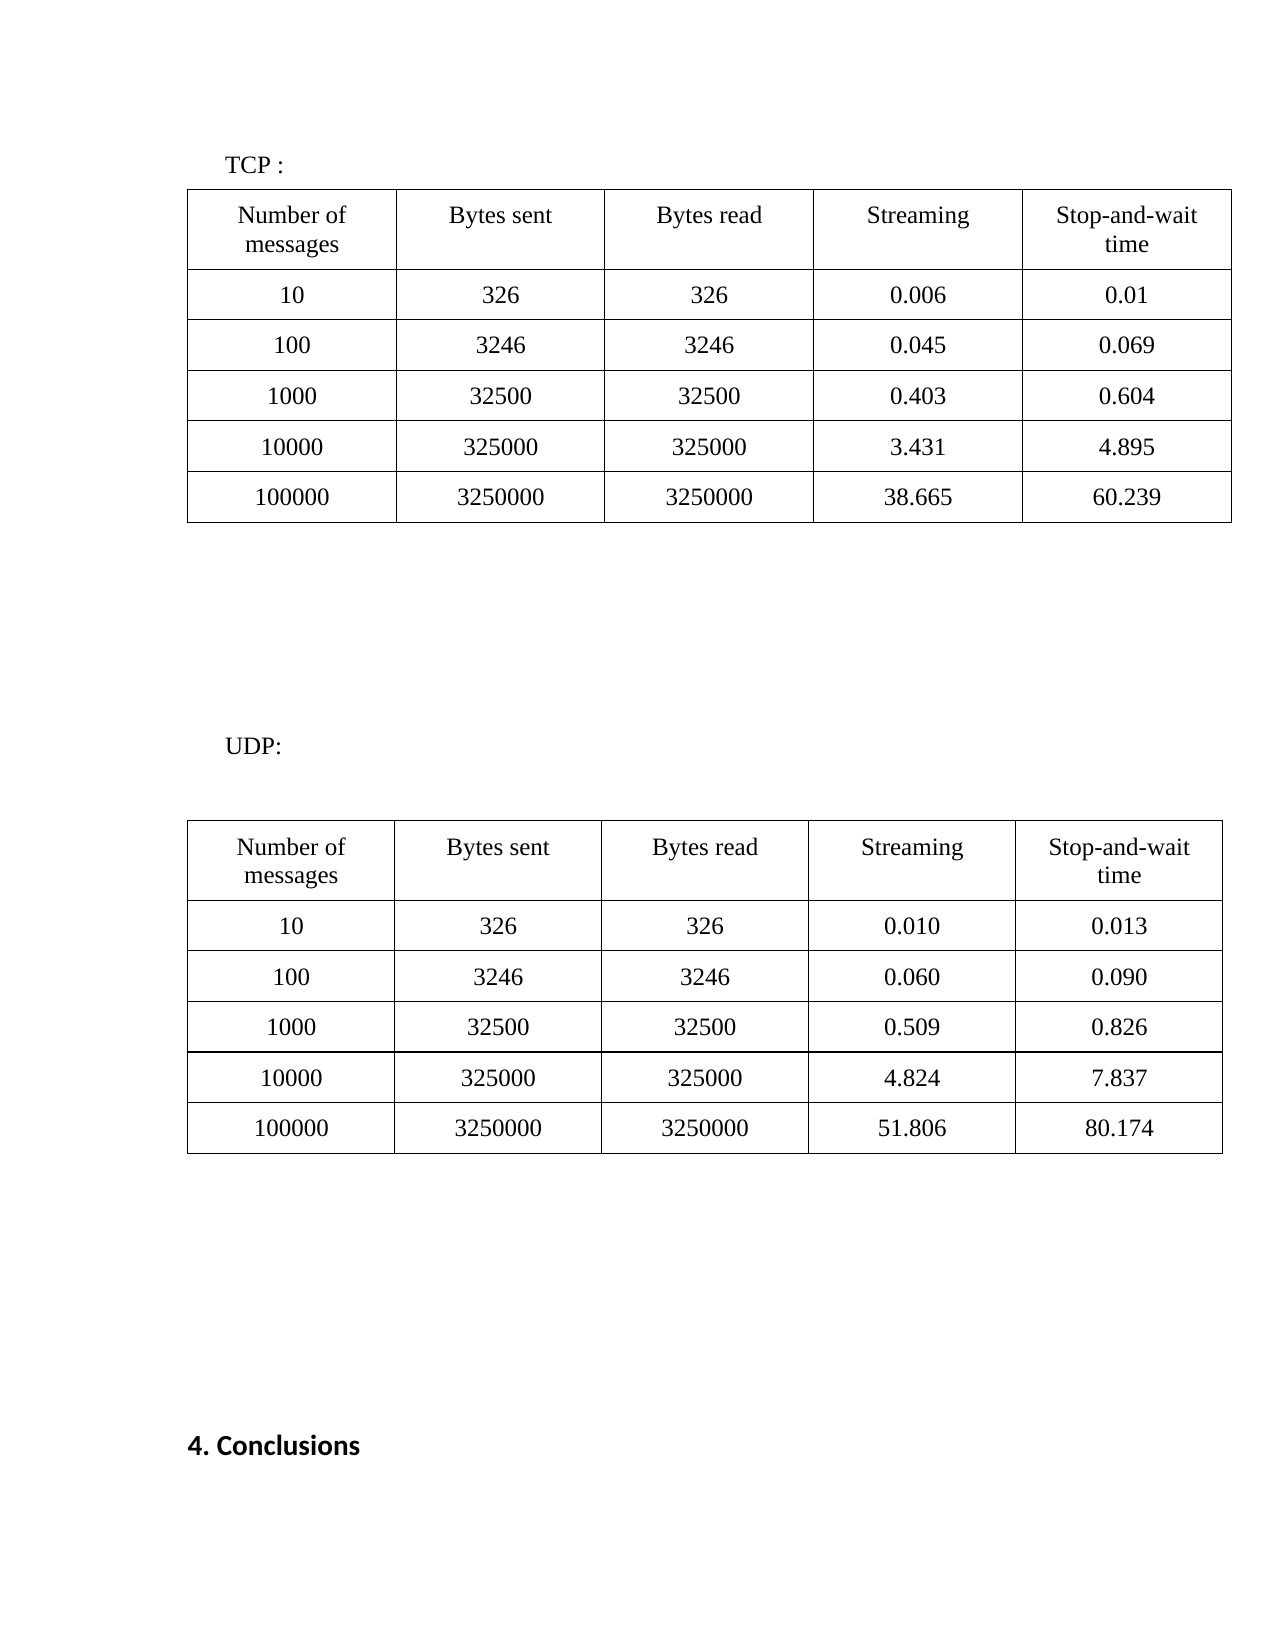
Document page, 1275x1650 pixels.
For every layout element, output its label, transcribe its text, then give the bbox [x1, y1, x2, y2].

table_cell 32500 [605, 371, 813, 420]
table_cell 0.045 [814, 320, 1022, 370]
table_cell 3250000 [605, 472, 813, 522]
table_header Bytes sent [397, 190, 604, 268]
table_header Streaming [814, 190, 1022, 268]
table_cell 326 [602, 901, 808, 950]
table_cell 10000 [188, 421, 396, 471]
table_cell 4.824 [809, 1053, 1015, 1102]
table_cell 0.403 [814, 371, 1022, 420]
table_cell 326 [395, 901, 601, 950]
table_cell 0.013 [1016, 901, 1222, 950]
table_cell 3246 [397, 320, 604, 370]
table_cell 325000 [395, 1053, 601, 1102]
table_cell 100000 [188, 472, 396, 522]
table_cell 7.837 [1016, 1053, 1222, 1102]
table_cell 325000 [605, 421, 813, 471]
table_cell 0.010 [809, 901, 1015, 950]
table_cell 3246 [395, 951, 601, 1001]
table_cell 3246 [602, 951, 808, 1001]
table_cell 0.069 [1023, 320, 1231, 370]
table_cell 3250000 [397, 472, 604, 522]
table_header Bytes read [605, 190, 813, 268]
table_cell 32500 [602, 1002, 808, 1051]
table_cell 0.604 [1023, 371, 1231, 420]
table_header Bytes read [602, 821, 808, 899]
table_cell 326 [397, 270, 604, 319]
table_header Number of messages [188, 190, 396, 268]
table_cell 326 [605, 270, 813, 319]
table_cell 10 [188, 901, 394, 950]
table_cell 4.895 [1023, 421, 1231, 471]
table_cell 32500 [397, 371, 604, 420]
table_cell 100 [188, 951, 394, 1001]
table_cell 0.006 [814, 270, 1022, 319]
table_cell 51.806 [809, 1103, 1015, 1153]
table_cell 3250000 [395, 1103, 601, 1153]
table_cell 10000 [188, 1053, 394, 1102]
table_cell 80.174 [1016, 1103, 1222, 1153]
table_cell 100000 [188, 1103, 394, 1153]
table_cell 325000 [397, 421, 604, 471]
table_cell 3250000 [602, 1103, 808, 1153]
text UDP: [187, 731, 1125, 760]
table_cell 32500 [395, 1002, 601, 1051]
table_cell 0.060 [809, 951, 1015, 1001]
table_header Bytes sent [395, 821, 601, 899]
table_cell 10 [188, 270, 396, 319]
table_header Streaming [809, 821, 1015, 899]
table_cell 100 [188, 320, 396, 370]
table_cell 0.826 [1016, 1002, 1222, 1051]
table_cell 0.090 [1016, 951, 1222, 1001]
table_cell 3246 [605, 320, 813, 370]
table_header Stop-and-wait time [1023, 190, 1231, 268]
table_cell 1000 [188, 371, 396, 420]
table_cell 3.431 [814, 421, 1022, 471]
table_cell 0.01 [1023, 270, 1231, 319]
table_cell 60.239 [1023, 472, 1231, 522]
text TCP : [187, 150, 1125, 179]
text 4. Conclusions [187, 1427, 1125, 1463]
table_header Stop-and-wait time [1016, 821, 1222, 899]
table_cell 38.665 [814, 472, 1022, 522]
table_cell 1000 [188, 1002, 394, 1051]
table_cell 0.509 [809, 1002, 1015, 1051]
table_cell 325000 [602, 1053, 808, 1102]
table_header Number of messages [188, 821, 394, 899]
